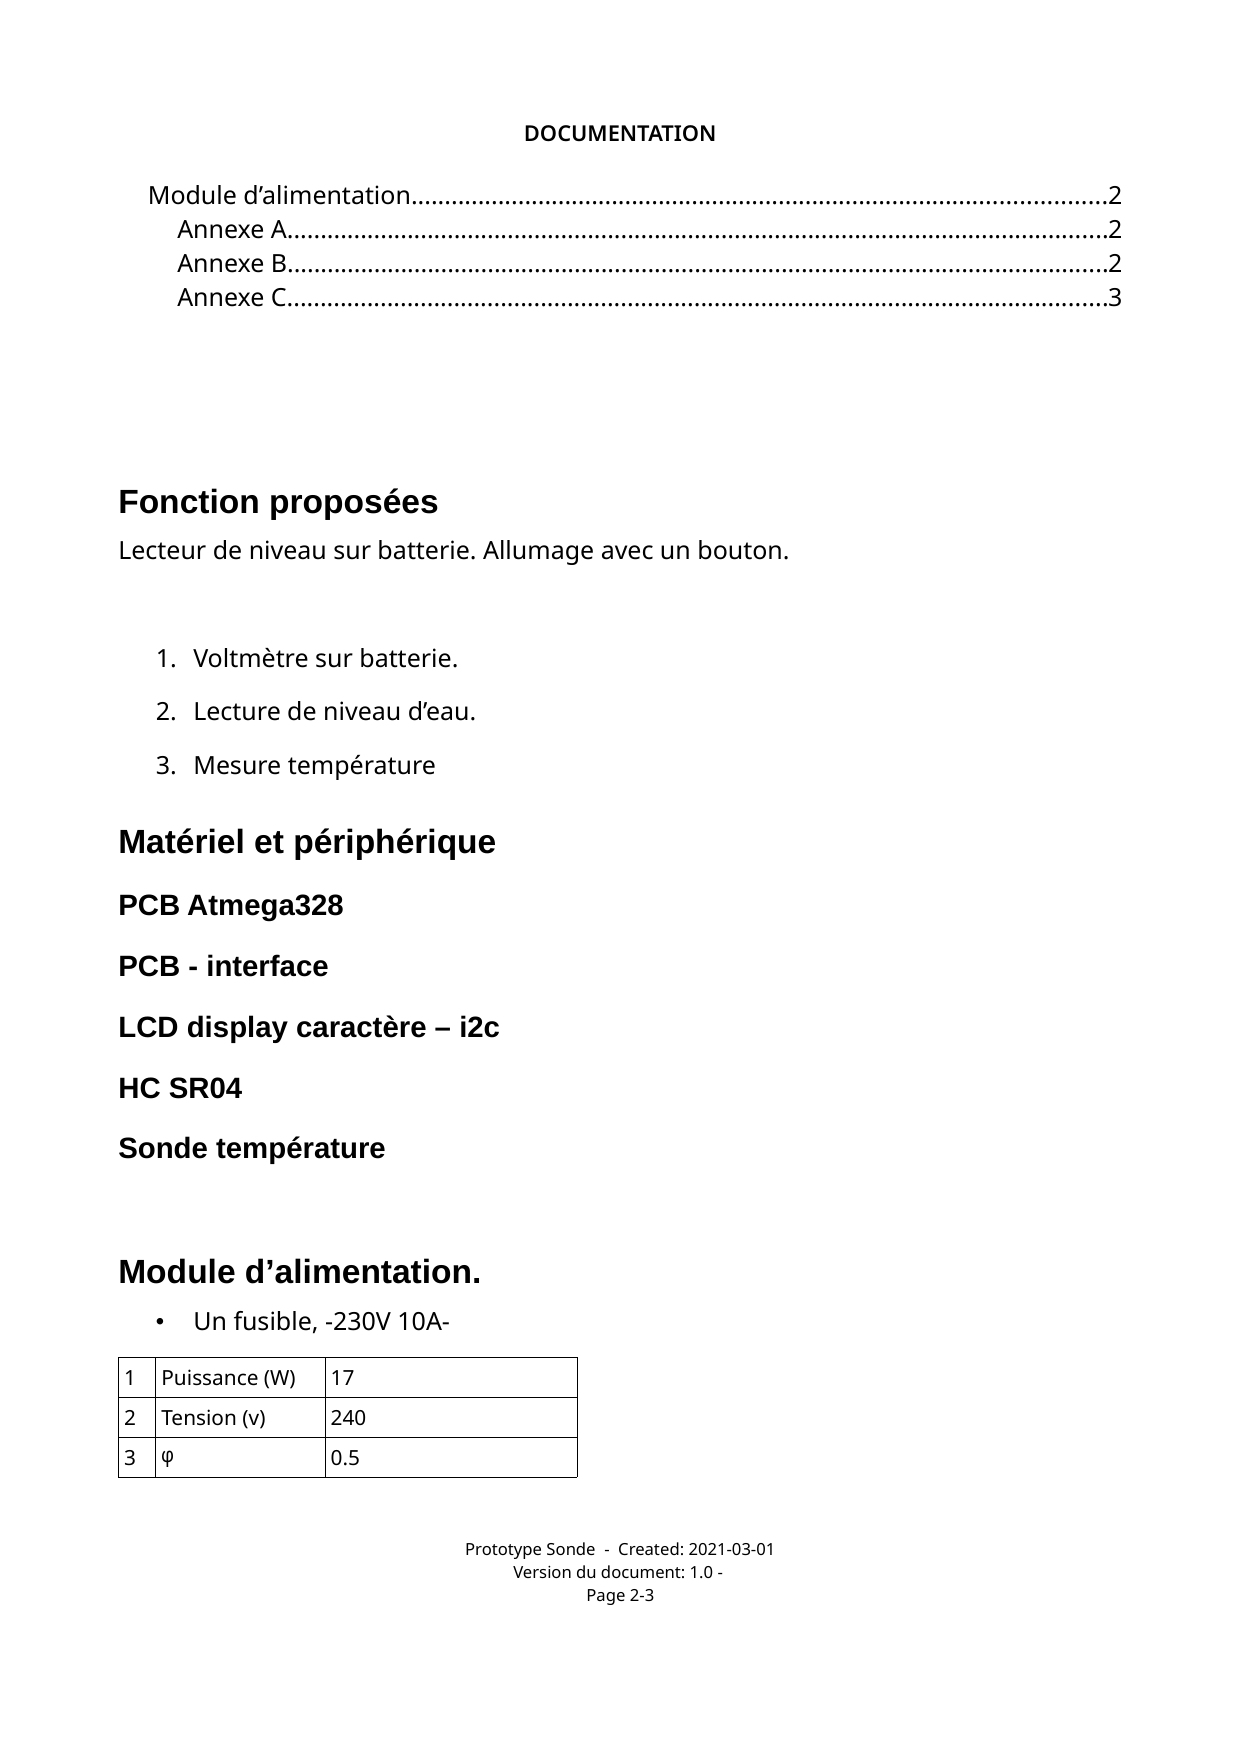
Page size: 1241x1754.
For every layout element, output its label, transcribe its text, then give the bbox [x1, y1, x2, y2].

table_cell φ [156, 1438, 325, 1477]
table_header 1 [119, 1358, 155, 1397]
list Lecture de niveau d’eau. [156, 694, 1122, 728]
subtitle HC SR04 [118, 1071, 1122, 1104]
table_cell Tension (v) [156, 1398, 325, 1437]
table_cell 240 [326, 1398, 577, 1437]
table_cell 3 [119, 1438, 155, 1477]
subtitle PCB - interface [118, 949, 1122, 983]
text Annexe B 2 [177, 246, 1122, 279]
subtitle Module d’alimentation. [118, 1252, 1122, 1291]
text Lecteur de niveau sur batterie. Allumage avec un bouton. [118, 533, 1122, 567]
text Annexe C 3 [177, 279, 1122, 314]
list Un fusible, -230V 10A- [156, 1303, 1122, 1337]
table_header 17 [326, 1358, 577, 1397]
subtitle PCB Atmega328 [118, 888, 1122, 922]
text Annexe A 2 [177, 211, 1122, 246]
list Mesure température [156, 748, 1122, 782]
table_cell 0.5 [326, 1438, 577, 1477]
subtitle Matériel et périphérique [118, 822, 1122, 861]
subtitle Sonde température [118, 1131, 1122, 1165]
text Module d’alimentation. 2 [148, 177, 1122, 211]
list Voltmètre sur batterie. [156, 640, 1122, 674]
subtitle Fonction proposées [118, 482, 1122, 520]
table_header Puissance (W) [156, 1358, 325, 1397]
table_cell 2 [119, 1398, 155, 1437]
subtitle LCD display caractère – i2c [118, 1010, 1122, 1043]
